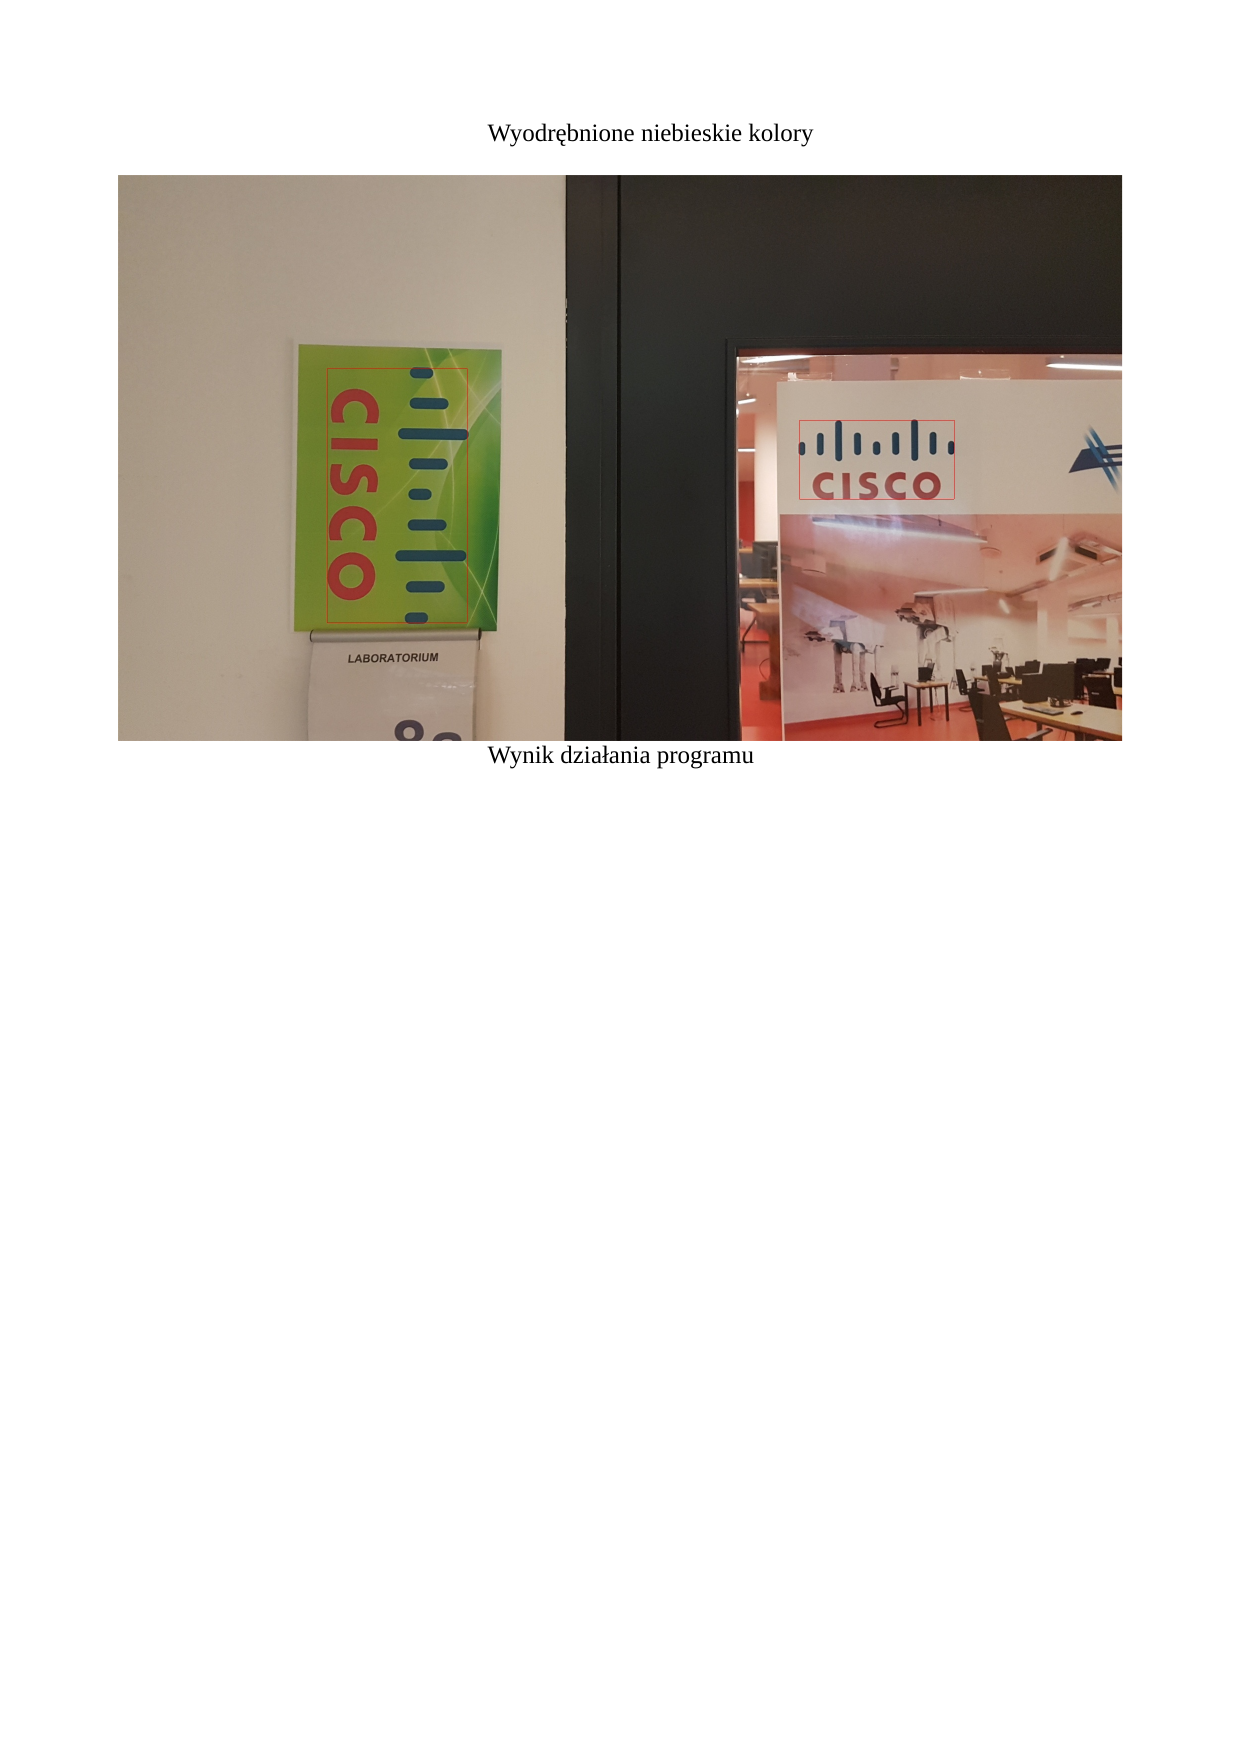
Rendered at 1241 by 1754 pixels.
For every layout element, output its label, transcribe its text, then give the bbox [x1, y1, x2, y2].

text Wynik działania programu [118, 741, 1122, 769]
picture [118, 175, 1123, 741]
text Wyodrębnione niebieskie kolory [118, 118, 1122, 175]
